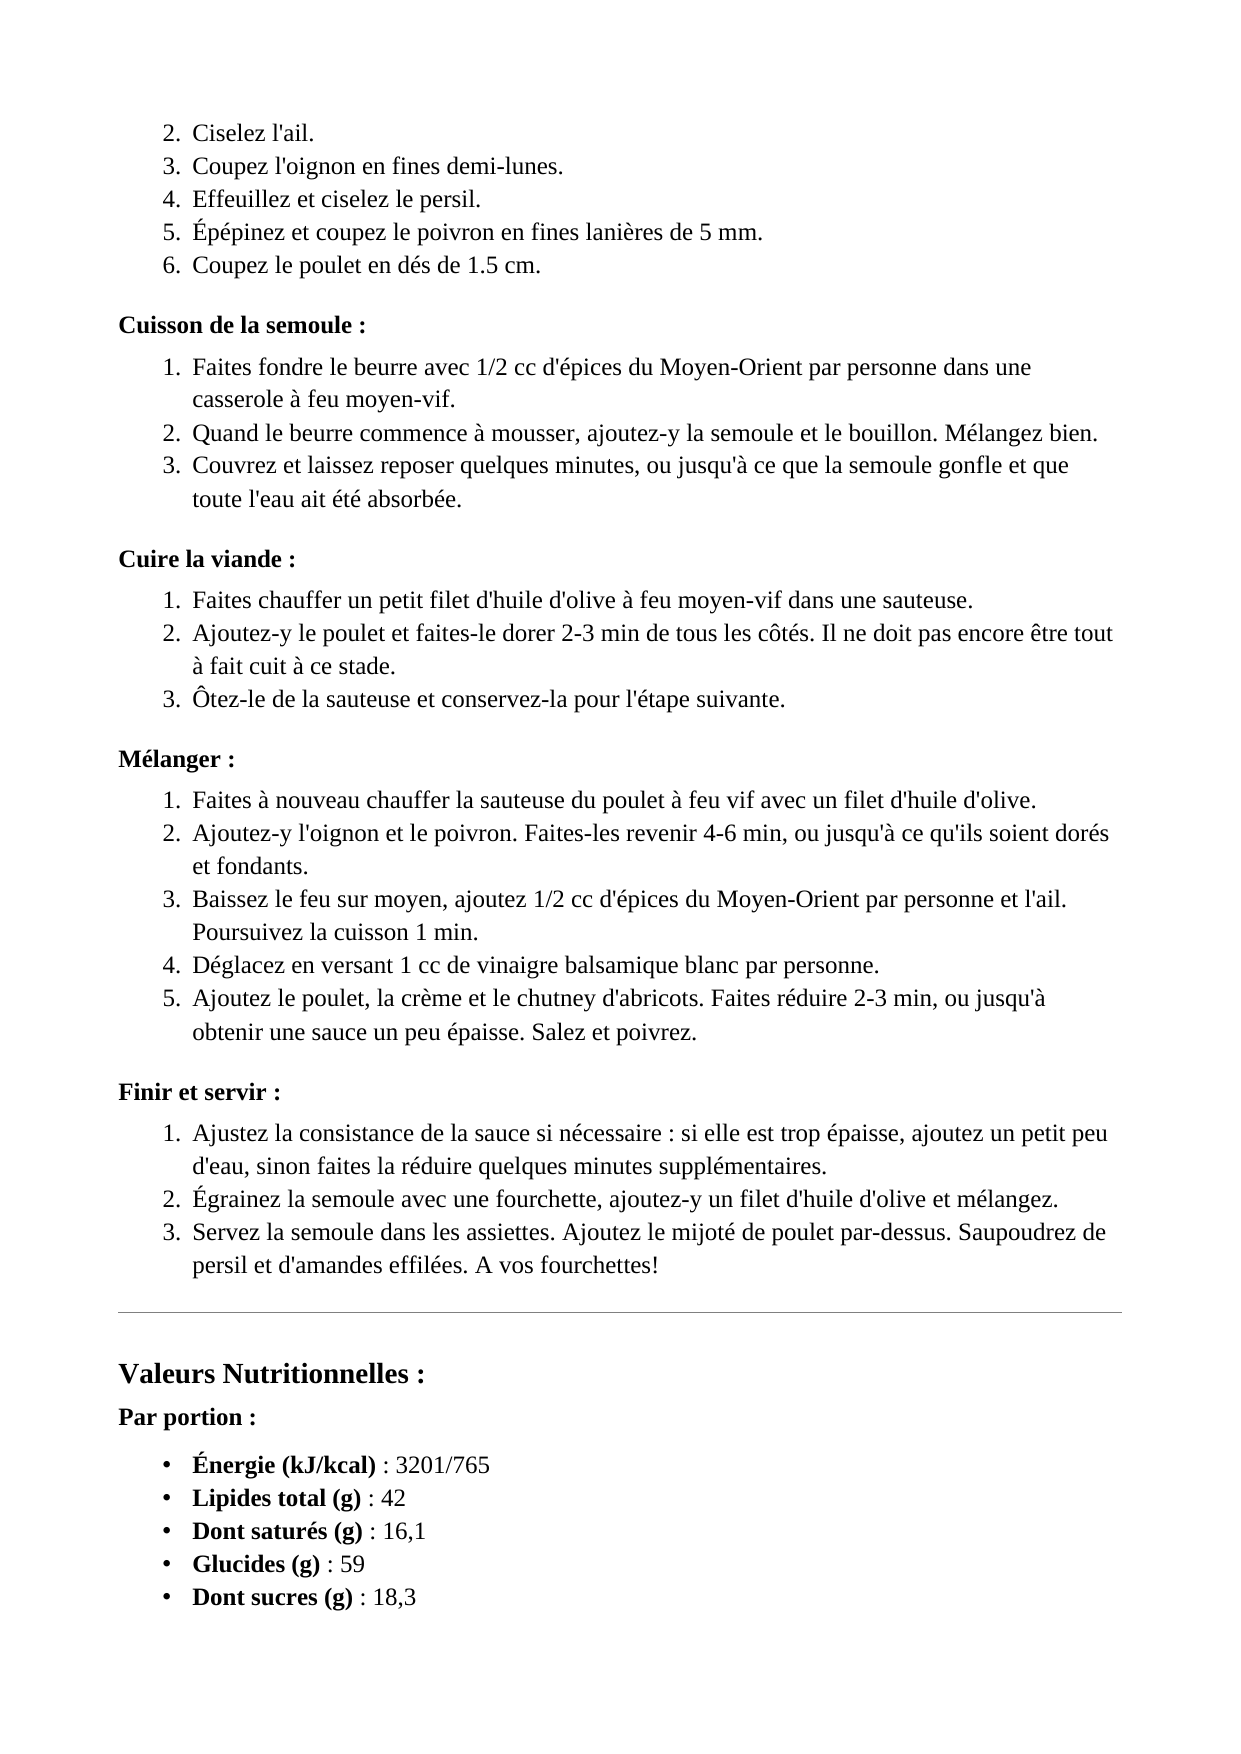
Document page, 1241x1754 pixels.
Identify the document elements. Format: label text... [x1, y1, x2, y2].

list Ajustez la consistance de la sauce si nécessaire : si elle est trop épaisse, ajoutez un petit peu d'eau, sinon faites la réduire quelques minutes supplémentaires. [162, 1118, 1122, 1180]
list Couvrez et laissez reposer quelques minutes, ou jusqu'à ce que la semoule gonfle et que toute l'eau ait été absorbée. [162, 451, 1122, 512]
subtitle Finir et servir : [118, 1077, 1122, 1105]
list Faites chauffer un petit filet d'huile d'olive à feu moyen-vif dans une sauteuse. [162, 585, 1122, 614]
list Faites à nouveau chauffer la sauteuse du poulet à feu vif avec un filet d'huile d'olive. [162, 785, 1122, 814]
subtitle Valeurs Nutritionnelles : [118, 1356, 1122, 1390]
subtitle Cuire la viande : [118, 544, 1122, 572]
list Quand le beurre commence à mousser, ajoutez-y la semoule et le bouillon. Mélangez bien. [162, 418, 1122, 446]
list Coupez le poulet en dés de 1.5 cm. [162, 250, 1122, 279]
list Égrainez la semoule avec une fourchette, ajoutez-y un filet d'huile d'olive et mélangez. [162, 1184, 1122, 1213]
list Faites fondre le beurre avec 1/2 cc d'épices du Moyen-Orient par personne dans une casserole à feu moyen-vif. [162, 352, 1122, 413]
list Énergie (kJ/kcal) : 3201/765 [162, 1450, 1122, 1479]
list Ajoutez-y l'oignon et le poivron. Faites-les revenir 4-6 min, ou jusqu'à ce qu'ils soient dorés et fondants. [162, 818, 1122, 880]
list Ajoutez le poulet, la crème et le chutney d'abricots. Faites réduire 2-3 min, ou jusqu'à obtenir une sauce un peu épaisse. Salez et poivrez. [162, 983, 1122, 1045]
list Ciselez l'ail. [162, 118, 1122, 147]
list Ajoutez-y le poulet et faites-le dorer 2-3 min de tous les côtés. Il ne doit pas encore être tout à fait cuit à ce stade. [162, 618, 1122, 680]
list Glucides (g) : 59 [162, 1549, 1122, 1578]
list Épépinez et coupez le poivron en fines lanières de 5 mm. [162, 217, 1122, 246]
list Baissez le feu sur moyen, ajoutez 1/2 cc d'épices du Moyen-Orient par personne et l'ail. Poursuivez la cuisson 1 min. [162, 884, 1122, 946]
list Dont sucres (g) : 18,3 [162, 1582, 1122, 1611]
list Lipides total (g) : 42 [162, 1483, 1122, 1512]
list Dont saturés (g) : 16,1 [162, 1516, 1122, 1545]
list Ôtez-le de la sauteuse et conservez-la pour l'étape suivante. [162, 684, 1122, 713]
list Effeuillez et ciselez le persil. [162, 184, 1122, 213]
subtitle Mélanger : [118, 744, 1122, 773]
list Servez la semoule dans les assiettes. Ajoutez le mijoté de poulet par-dessus. Saupoudrez de persil et d'amandes effilées. A vos fourchettes! [162, 1217, 1122, 1279]
text Par portion : [118, 1402, 1122, 1431]
subtitle Cuisson de la semoule : [118, 310, 1122, 339]
list Déglacez en versant 1 cc de vinaigre balsamique blanc par personne. [162, 951, 1122, 979]
list Coupez l'oignon en fines demi-lunes. [162, 151, 1122, 180]
